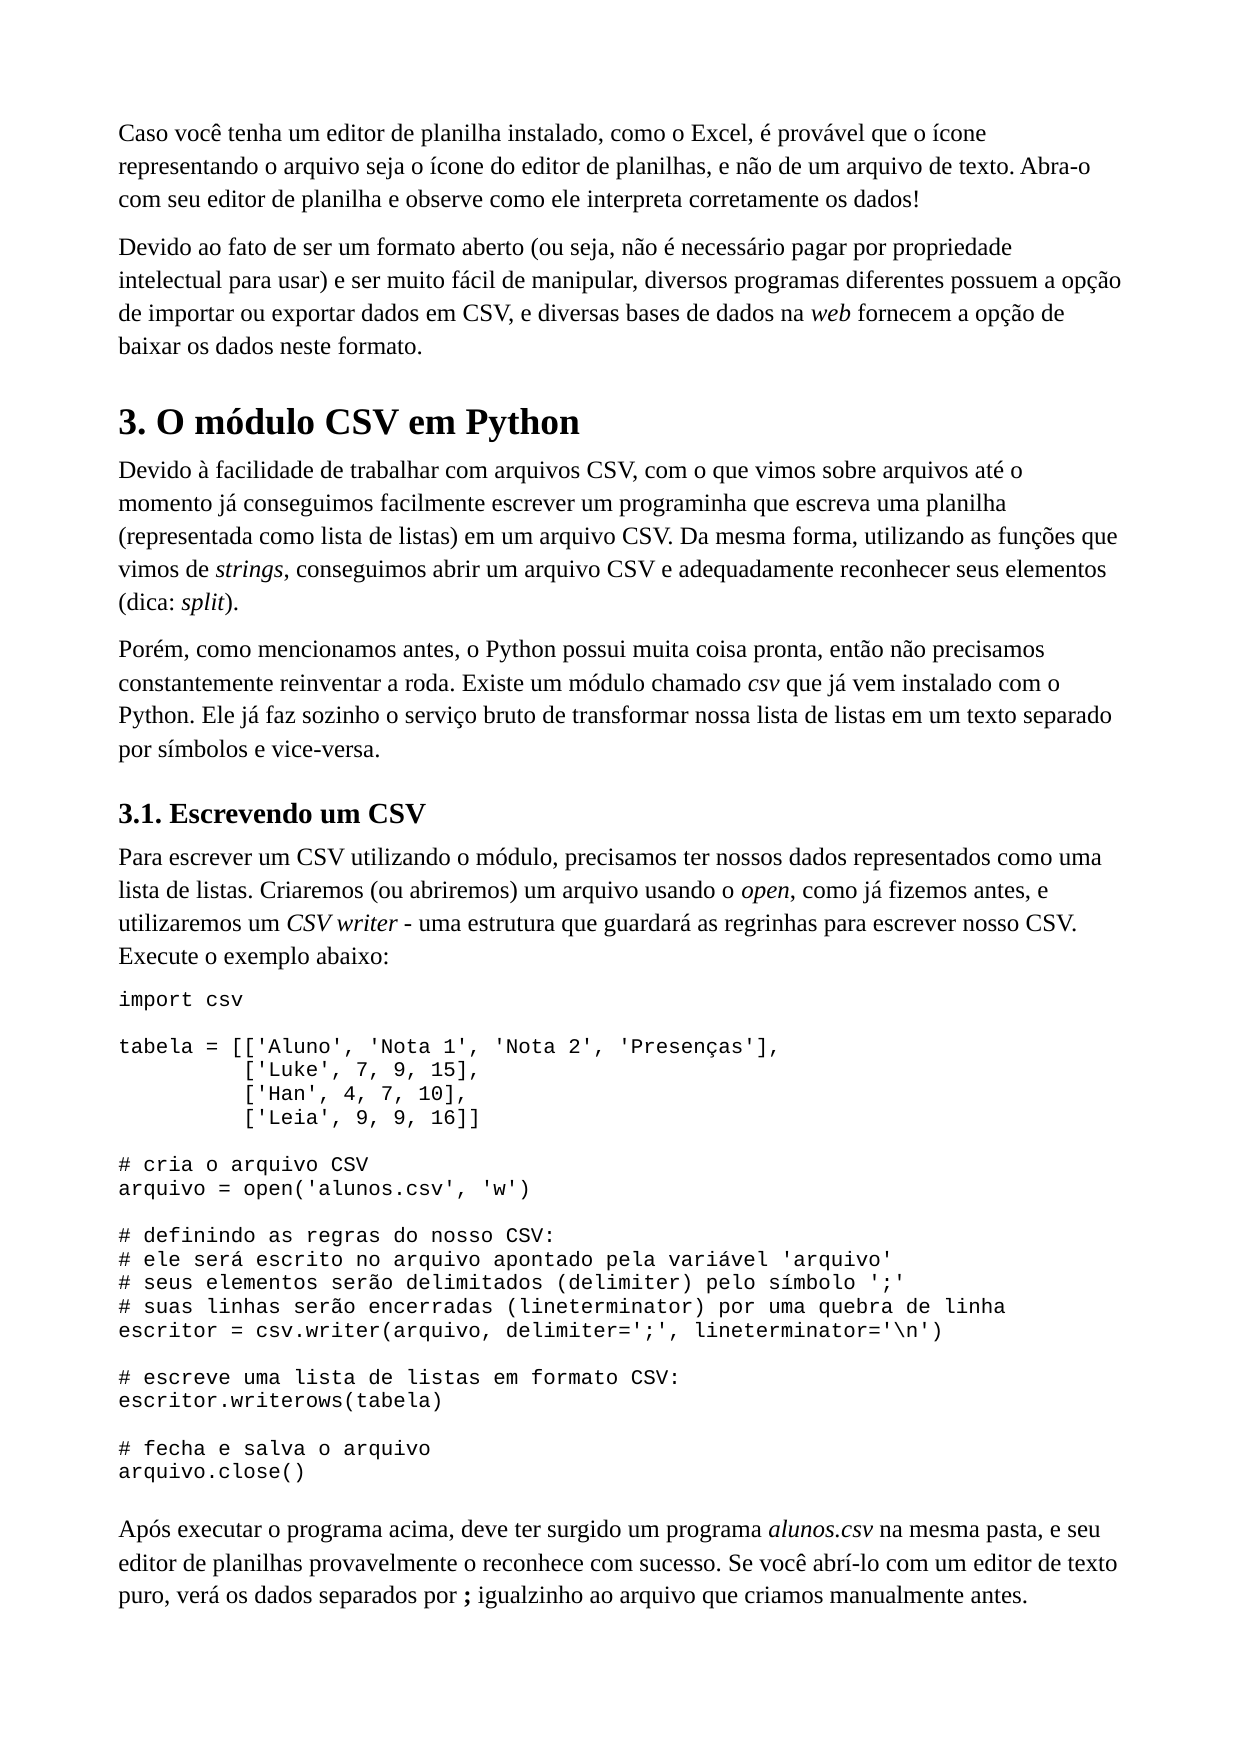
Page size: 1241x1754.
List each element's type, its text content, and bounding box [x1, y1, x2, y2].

text escritor = csv.writer(arquivo, delimiter=';', lineterminator='\n') [118, 1319, 1122, 1343]
text arquivo.close() [118, 1461, 1122, 1485]
subtitle 3.1. Escrevendo um CSV [118, 796, 1122, 829]
text Devido à facilidade de trabalhar com arquivos CSV, com o que vimos sobre arquivos até o momento já conseguimos facilmente escrever um programinha que escreva uma planilha (representada como lista de listas) em um arquivo CSV. Da mesma forma, utilizando as funções que vimos de strings, conseguimos abrir um arquivo CSV e adequadamente reconhecer seus elementos (dica: split). [118, 455, 1122, 616]
text # escreve uma lista de listas em formato CSV: [118, 1367, 1122, 1391]
text Após executar o programa acima, deve ter surgido um programa alunos.csv na mesma pasta, e seu editor de planilhas provavelmente o reconhece com sucesso. Se você abrí-lo com um editor de texto puro, verá os dados separados por ; igualzinho ao arquivo que criamos manualmente antes. [118, 1514, 1122, 1609]
text Caso você tenha um editor de planilha instalado, como o Excel, é provável que o ícone representando o arquivo seja o ícone do editor de planilhas, e não de um arquivo de texto. Abra-o com seu editor de planilha e observe como ele interpreta corretamente os dados! [118, 118, 1122, 213]
text arquivo = open('alunos.csv', 'w') [118, 1178, 1122, 1201]
text escritor.writerows(tabela) [118, 1391, 1122, 1414]
text Devido ao fato de ser um formato aberto (ou seja, não é necessário pagar por propriedade intelectual para usar) e ser muito fácil de manipular, diversos programas diferentes possuem a opção de importar ou exportar dados em CSV, e diversas bases de dados na web fornecem a opção de baixar os dados neste formato. [118, 232, 1122, 359]
text ['Leia', 9, 9, 16]] [118, 1107, 1122, 1130]
text # seus elementos serão delimitados (delimiter) pelo símbolo ';' [118, 1272, 1122, 1296]
subtitle 3. O módulo CSV em Python [118, 399, 1122, 442]
text ['Luke', 7, 9, 15], [118, 1059, 1122, 1083]
text Para escrever um CSV utilizando o módulo, precisamos ter nossos dados representados como uma lista de listas. Criaremos (ou abriremos) um arquivo usando o open, como já fizemos antes, e utilizaremos um CSV writer - uma estrutura que guardará as regrinhas para escrever nosso CSV. Execute o exemplo abaixo: [118, 842, 1122, 970]
text # definindo as regras do nosso CSV: [118, 1225, 1122, 1249]
text ['Han', 4, 7, 10], [118, 1083, 1122, 1107]
text # ele será escrito no arquivo apontado pela variável 'arquivo' [118, 1249, 1122, 1272]
text tabela = [['Aluno', 'Nota 1', 'Nota 2', 'Presenças'], [118, 1036, 1122, 1059]
text import csv [118, 988, 1122, 1012]
text # suas linhas serão encerradas (lineterminator) por uma quebra de linha [118, 1296, 1122, 1319]
text Porém, como mencionamos antes, o Python possui muita coisa pronta, então não precisamos constantemente reinventar a roda. Existe um módulo chamado csv que já vem instalado com o Python. Ele já faz sozinho o serviço bruto de transformar nossa lista de listas em um texto separado por símbolos e vice-versa. [118, 634, 1122, 762]
text # cria o arquivo CSV [118, 1154, 1122, 1178]
text # fecha e salva o arquivo [118, 1438, 1122, 1461]
